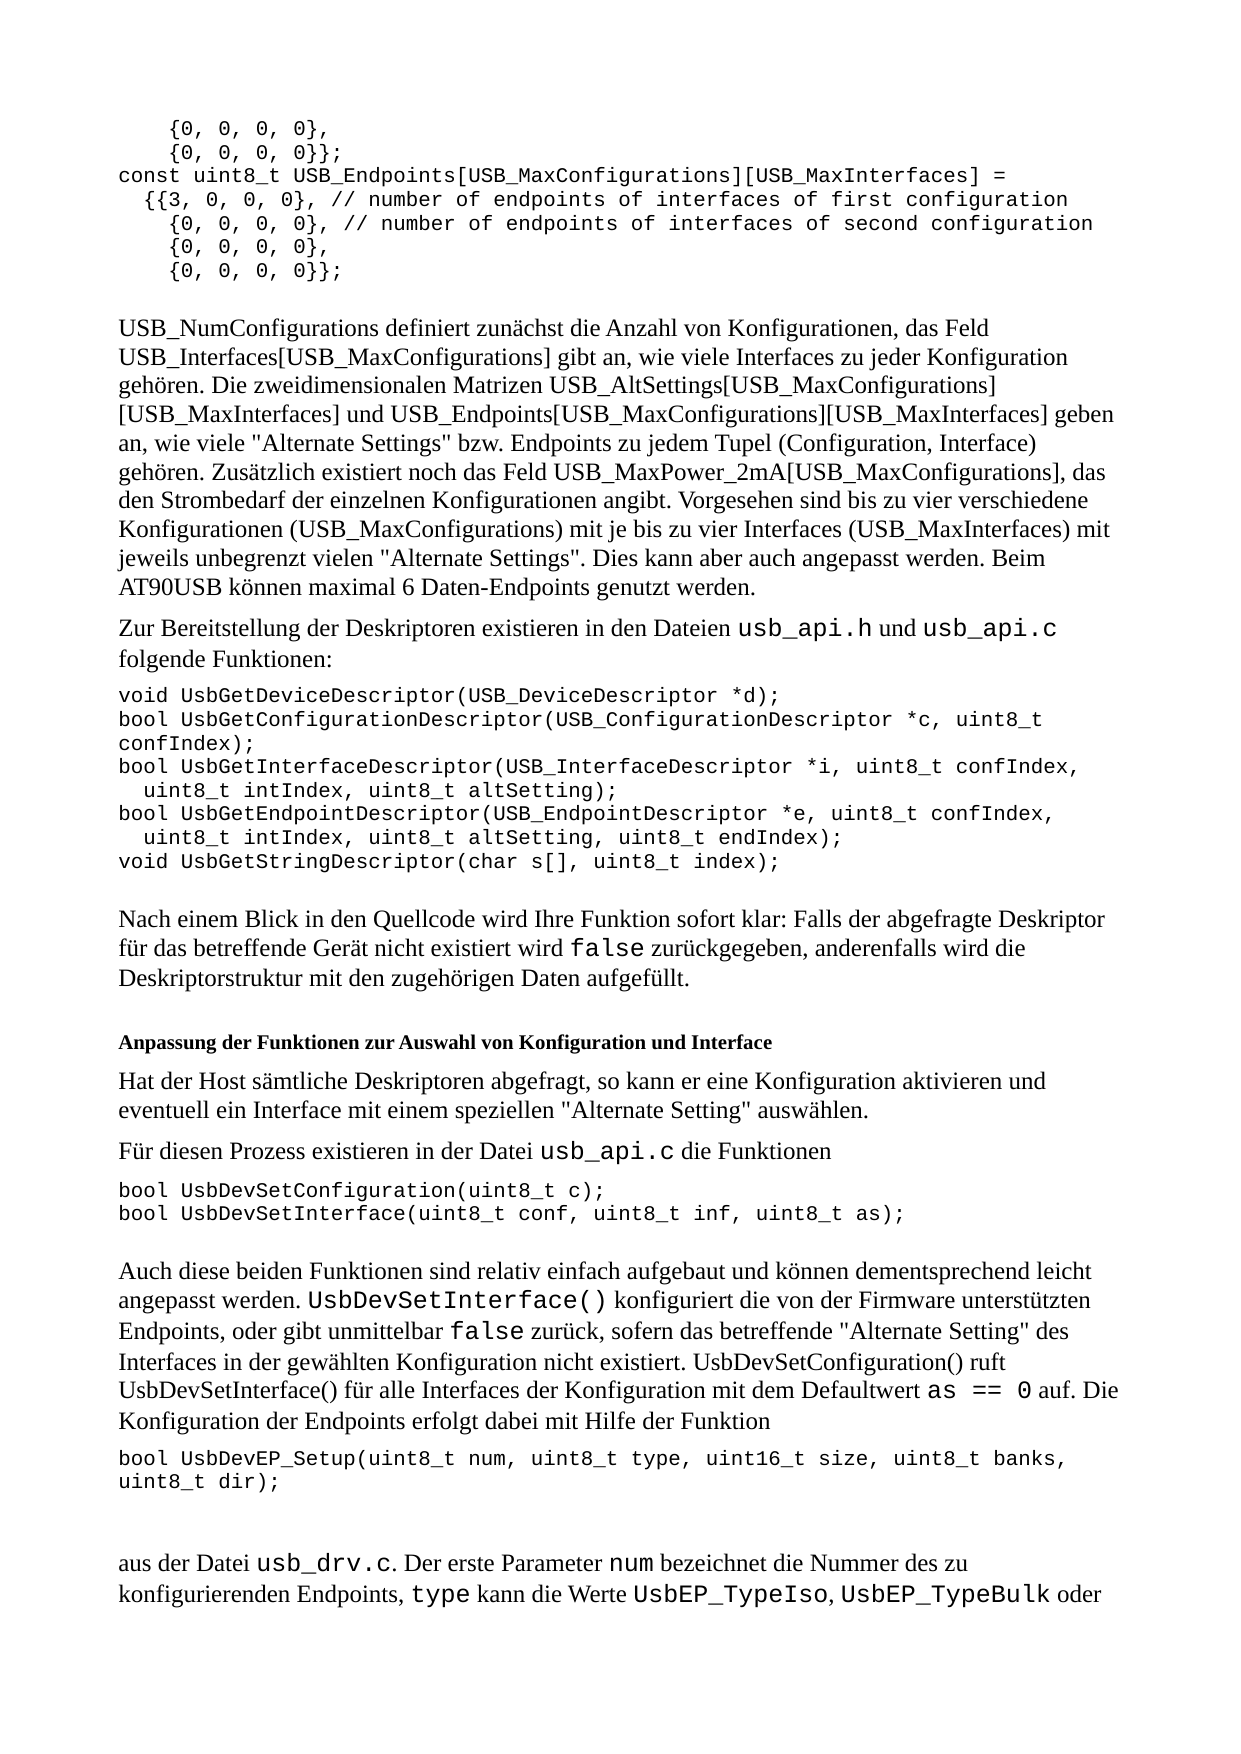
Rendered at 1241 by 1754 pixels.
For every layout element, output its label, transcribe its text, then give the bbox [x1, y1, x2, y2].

text bool UsbDevSetInterface(uint8_t conf, uint8_t inf, uint8_t as); [118, 1203, 1122, 1227]
text bool UsbGetInterfaceDescriptor(USB_InterfaceDescriptor *i, uint8_t confIndex, [118, 756, 1122, 780]
text void UsbGetStringDescriptor(char s[], uint8_t index); [118, 851, 1122, 874]
text aus der Datei usb_drv.c. Der erste Parameter num bezeichnet die Nummer des zu konfigurierenden Endpoints, type kann die Werte UsbEP_TypeIso, UsbEP_TypeBulk oder [118, 1548, 1122, 1610]
text Nach einem Blick in den Quellcode wird Ihre Funktion sofort klar: Falls der abgefragte Deskriptor für das betreffende Gerät nicht existiert wird false zurückgegeben, anderenfalls wird die Deskriptorstruktur mit den zugehörigen Daten aufgefüllt. [118, 904, 1122, 992]
text {0, 0, 0, 0}}; [118, 260, 1122, 284]
text {0, 0, 0, 0}}; [118, 142, 1122, 165]
text Zur Bereitstellung der Deskriptoren existieren in den Dateien usb_api.h und usb_api.c folgende Funktionen: [118, 613, 1122, 673]
text Hat der Host sämtliche Deskriptoren abgefragt, so kann er eine Konfiguration aktivieren und eventuell ein Interface mit einem speziellen "Alternate Setting" auswählen. [118, 1066, 1122, 1124]
text uint8_t intIndex, uint8_t altSetting); [118, 780, 1122, 803]
text bool UsbGetEndpointDescriptor(USB_EndpointDescriptor *e, uint8_t confIndex, [118, 803, 1122, 827]
text {{3, 0, 0, 0}, // number of endpoints of interfaces of first configuration [118, 189, 1122, 213]
text {0, 0, 0, 0}, // number of endpoints of interfaces of second configuration [118, 213, 1122, 236]
text bool UsbGetConfigurationDescriptor(USB_ConfigurationDescriptor *c, uint8_t confIndex); [118, 709, 1122, 756]
text {0, 0, 0, 0}, [118, 118, 1122, 142]
text const uint8_t USB_Endpoints[USB_MaxConfigurations][USB_MaxInterfaces] = [118, 165, 1122, 189]
subtitle Anpassung der Funktionen zur Auswahl von Konfiguration und Interface [118, 1030, 1122, 1054]
text uint8_t intIndex, uint8_t altSetting, uint8_t endIndex); [118, 827, 1122, 851]
text USB_NumConfigurations definiert zunächst die Anzahl von Konfigurationen, das Feld USB_Interfaces[USB_MaxConfigurations] gibt an, wie viele Interfaces zu jeder Konfiguration gehören. Die zweidimensionalen Matrizen USB_AltSettings[USB_MaxConfigurations][USB_MaxInterfaces] und USB_Endpoints[USB_MaxConfigurations][USB_MaxInterfaces] geben an, wie viele "Alternate Settings" bzw. Endpoints zu jedem Tupel (Configuration, Interface) gehören. Zusätzlich existiert noch das Feld USB_MaxPower_2mA[USB_MaxConfigurations], das den Strombedarf der einzelnen Konfigurationen angibt. Vorgesehen sind bis zu vier verschiedene Konfigurationen (USB_MaxConfigurations) mit je bis zu vier Interfaces (USB_MaxInterfaces) mit jeweils unbegrenzt vielen "Alternate Settings". Dies kann aber auch angepasst werden. Beim AT90USB können maximal 6 Daten-Endpoints genutzt werden. [118, 313, 1122, 601]
text Für diesen Prozess existieren in der Datei usb_api.c die Funktionen [118, 1136, 1122, 1167]
text {0, 0, 0, 0}, [118, 236, 1122, 260]
text bool UsbDevEP_Setup(uint8_t num, uint8_t type, uint16_t size, uint8_t banks, uint8_t dir); [118, 1448, 1122, 1495]
text void UsbGetDeviceDescriptor(USB_DeviceDescriptor *d); [118, 685, 1122, 709]
text Auch diese beiden Funktionen sind relativ einfach aufgebaut und können dementsprechend leicht angepasst werden. UsbDevSetInterface() konfiguriert die von der Firmware unterstützten Endpoints, oder gibt unmittelbar false zurück, sofern das betreffende "Alternate Setting" des Interfaces in der gewählten Konfiguration nicht existiert. UsbDevSetConfiguration() ruft UsbDevSetInterface() für alle Interfaces der Konfiguration mit dem Defaultwert as == 0 auf. Die Konfiguration der Endpoints erfolgt dabei mit Hilfe der Funktion [118, 1256, 1122, 1435]
text bool UsbDevSetConfiguration(uint8_t c); [118, 1179, 1122, 1203]
